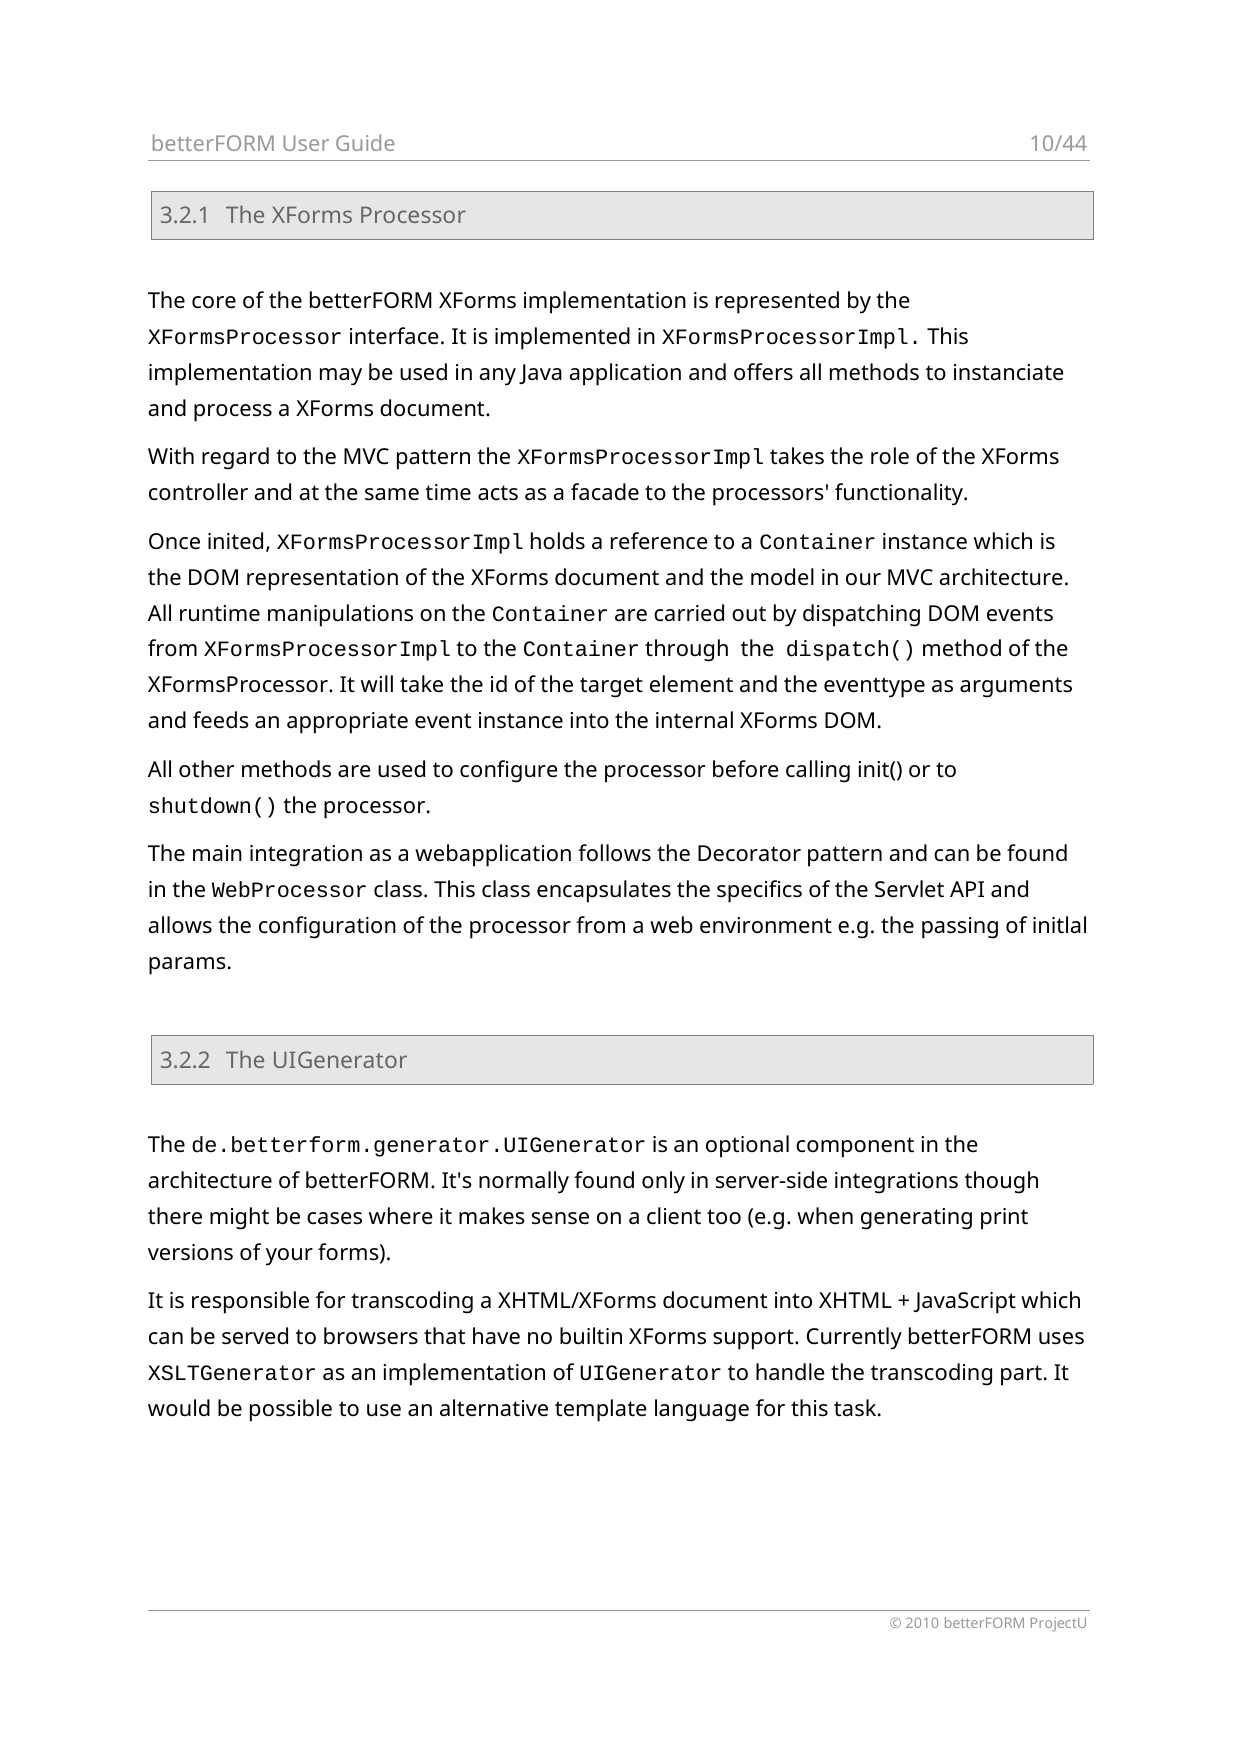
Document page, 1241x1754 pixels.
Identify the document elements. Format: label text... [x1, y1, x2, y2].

text The de.betterform.generator.UIGenerator is an optional component in the architecture of betterFORM. It's normally found only in server-side integrations though there might be cases where it makes sense on a client too (e.g. when generating print versions of your forms). [148, 1129, 1090, 1267]
text The main integration as a webapplication follows the Decorator pattern and can be found in the WebProcessor class. This class encapsulates the specifics of the Servlet API and allows the configuration of the processor from a web environment e.g. the passing of initlal params. [148, 838, 1090, 976]
text It is responsible for transcoding a XHTML/XForms document into XHTML + JavaScript which can be served to browsers that have no builtin XForms support. Currently betterFORM uses XSLTGenerator as an implementation of UIGenerator to handle the transcoding part. It would be possible to use an alternative template language for this task. [148, 1285, 1090, 1423]
text The core of the betterFORM XForms implementation is represented by the XFormsProcessor interface. It is implemented in XFormsProcessorImpl. This implementation may be used in any Java application and offers all methods to instanciate and process a XForms document. [148, 285, 1090, 423]
text With regard to the MVC pattern the XFormsProcessorImpl takes the role of the XForms controller and at the same time acts as a facade to the processors' functionality. [148, 441, 1090, 507]
text Once inited, XFormsProcessorImpl holds a reference to a Container instance which is the DOM representation of the XForms document and the model in our MVC architecture. All runtime manipulations on the Container are carried out by dispatching DOM events from XFormsProcessorImpl to the Container through the dispatch() method of the XFormsProcessor. It will take the id of the target element and the eventtype as arguments and feeds an appropriate event instance into the internal XForms DOM. [148, 526, 1090, 735]
text All other methods are used to configure the processor before calling init() or to shutdown() the processor. [148, 754, 1090, 819]
subtitle The XForms Processor [152, 192, 1093, 239]
subtitle The UIGenerator [152, 1036, 1093, 1084]
